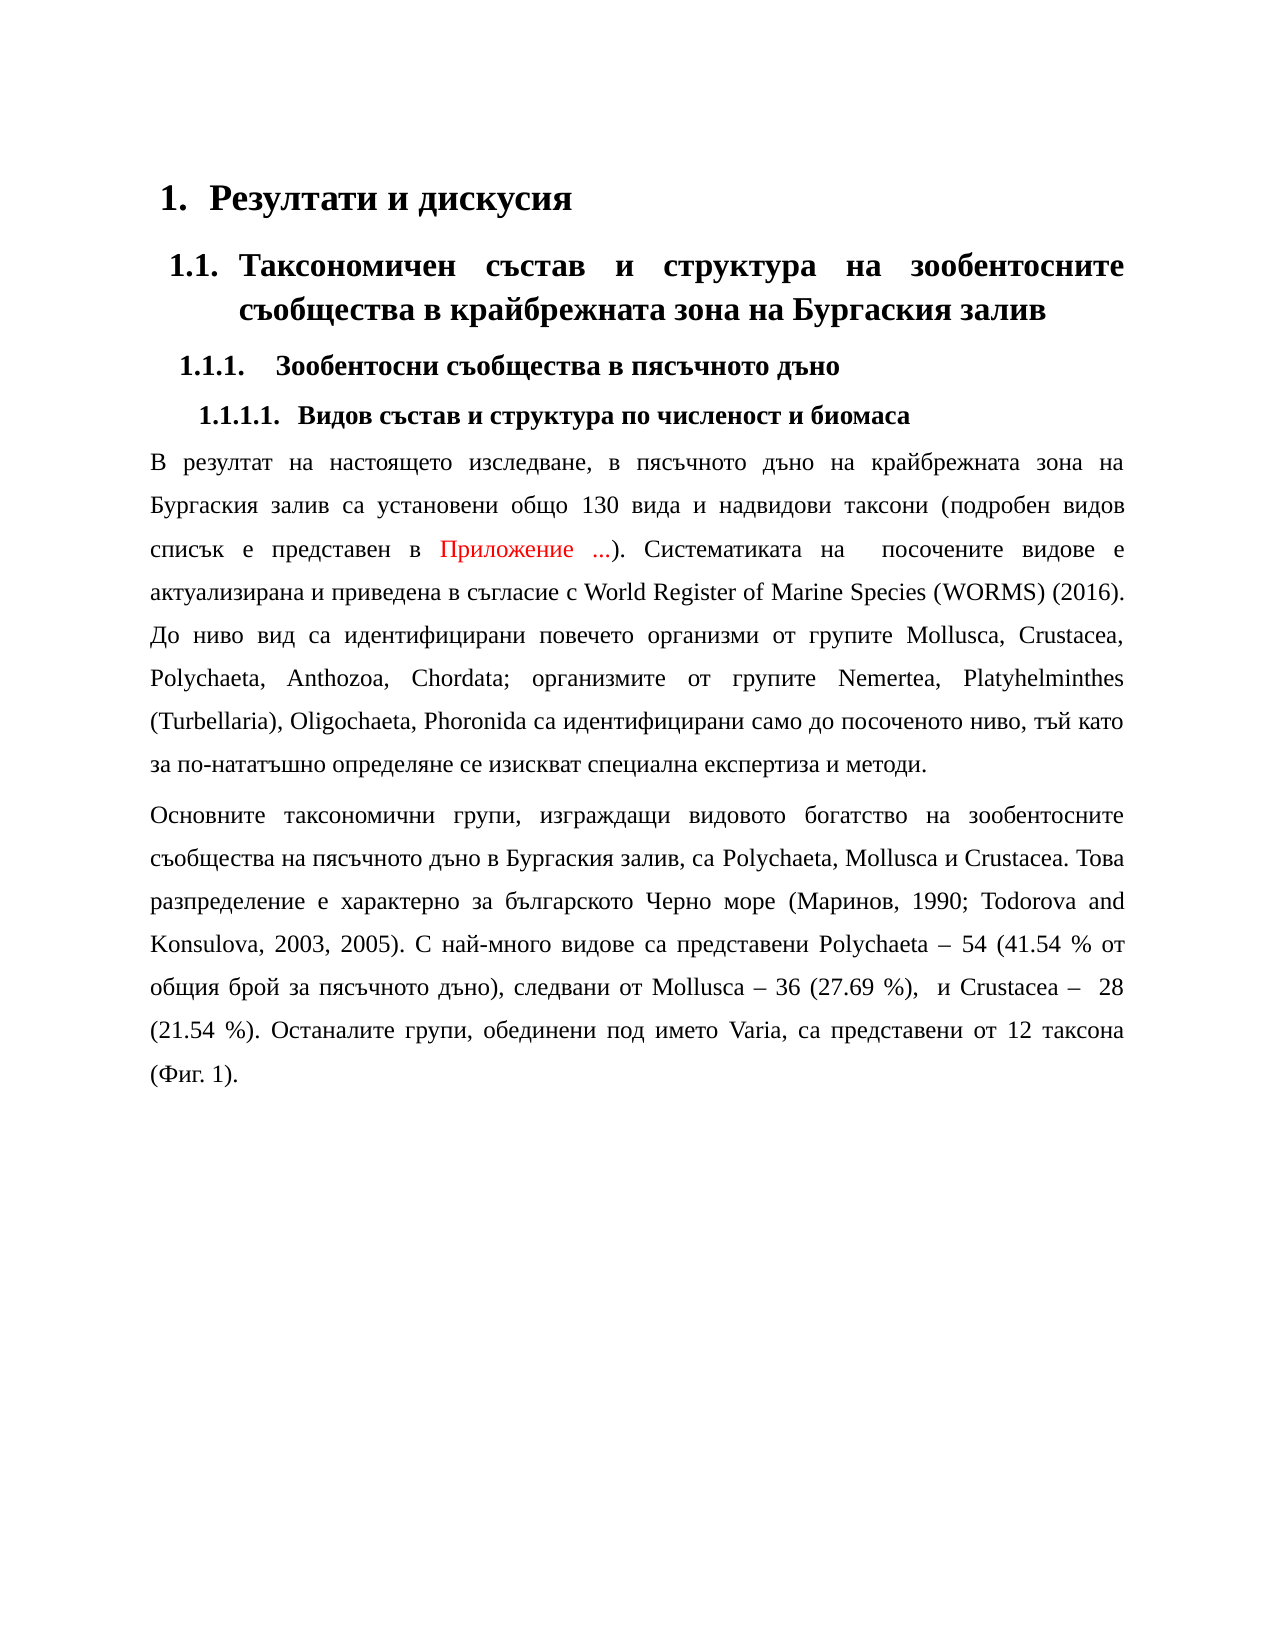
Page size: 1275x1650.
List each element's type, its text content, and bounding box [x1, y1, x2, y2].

text В резултат на настоящето изследване, в пясъчното дъно на крайбрежната зона на Бургаския залив са установени общо 130 вида и надвидови таксони (подробeн видов списък е представен в Приложение ...). Систематиката на посочените видове е актуализирана и приведена в съгласие с World Register of Marine Species (WORMS) (2016). До ниво вид са идентифицирани повечето организми от групите Mollusca, Crustacea, Polychaeta, Anthozoa, Chordata; организмите от групите Nemertea, Platyhelminthes (Turbellaria), Oligochaeta, Phoronida са идентифицирани само до посоченото ниво, тъй като за по-нататъшно определяне се изискват специална експертиза и методи. [150, 447, 1125, 778]
subtitle Резултати и дискусия [187, 175, 1125, 218]
text Основните таксономични групи, изграждащи видовото богатство на зообентосните съобщества на пясъчното дъно в Бургаския залив, са Polychaeta, Mollusca и Crustacea. Това разпределение е характерно за българското Черно море (Маринов, 1990; Todorova and Konsulova, 2003, 2005). С най-много видове са представени Polychaeta – 54 (41.54 % от общия брой за пясъчното дъно), следвани от Mollusca – 36 (27.69 %), и Crustacea – 28 (21.54 %). Останалите групи, обединени под името Varia, са представени от 12 таксона (Фиг. 1). [150, 800, 1125, 1087]
subtitle Таксономичен състав и структура на зообентосните съобщества в крайбрежната зона на Бургаския залив [227, 245, 1125, 328]
subtitle Видов състав и структура по численост и биомаса [268, 399, 1125, 430]
subtitle Зообентосни съобщества в пясъчното дъно [244, 348, 1125, 382]
